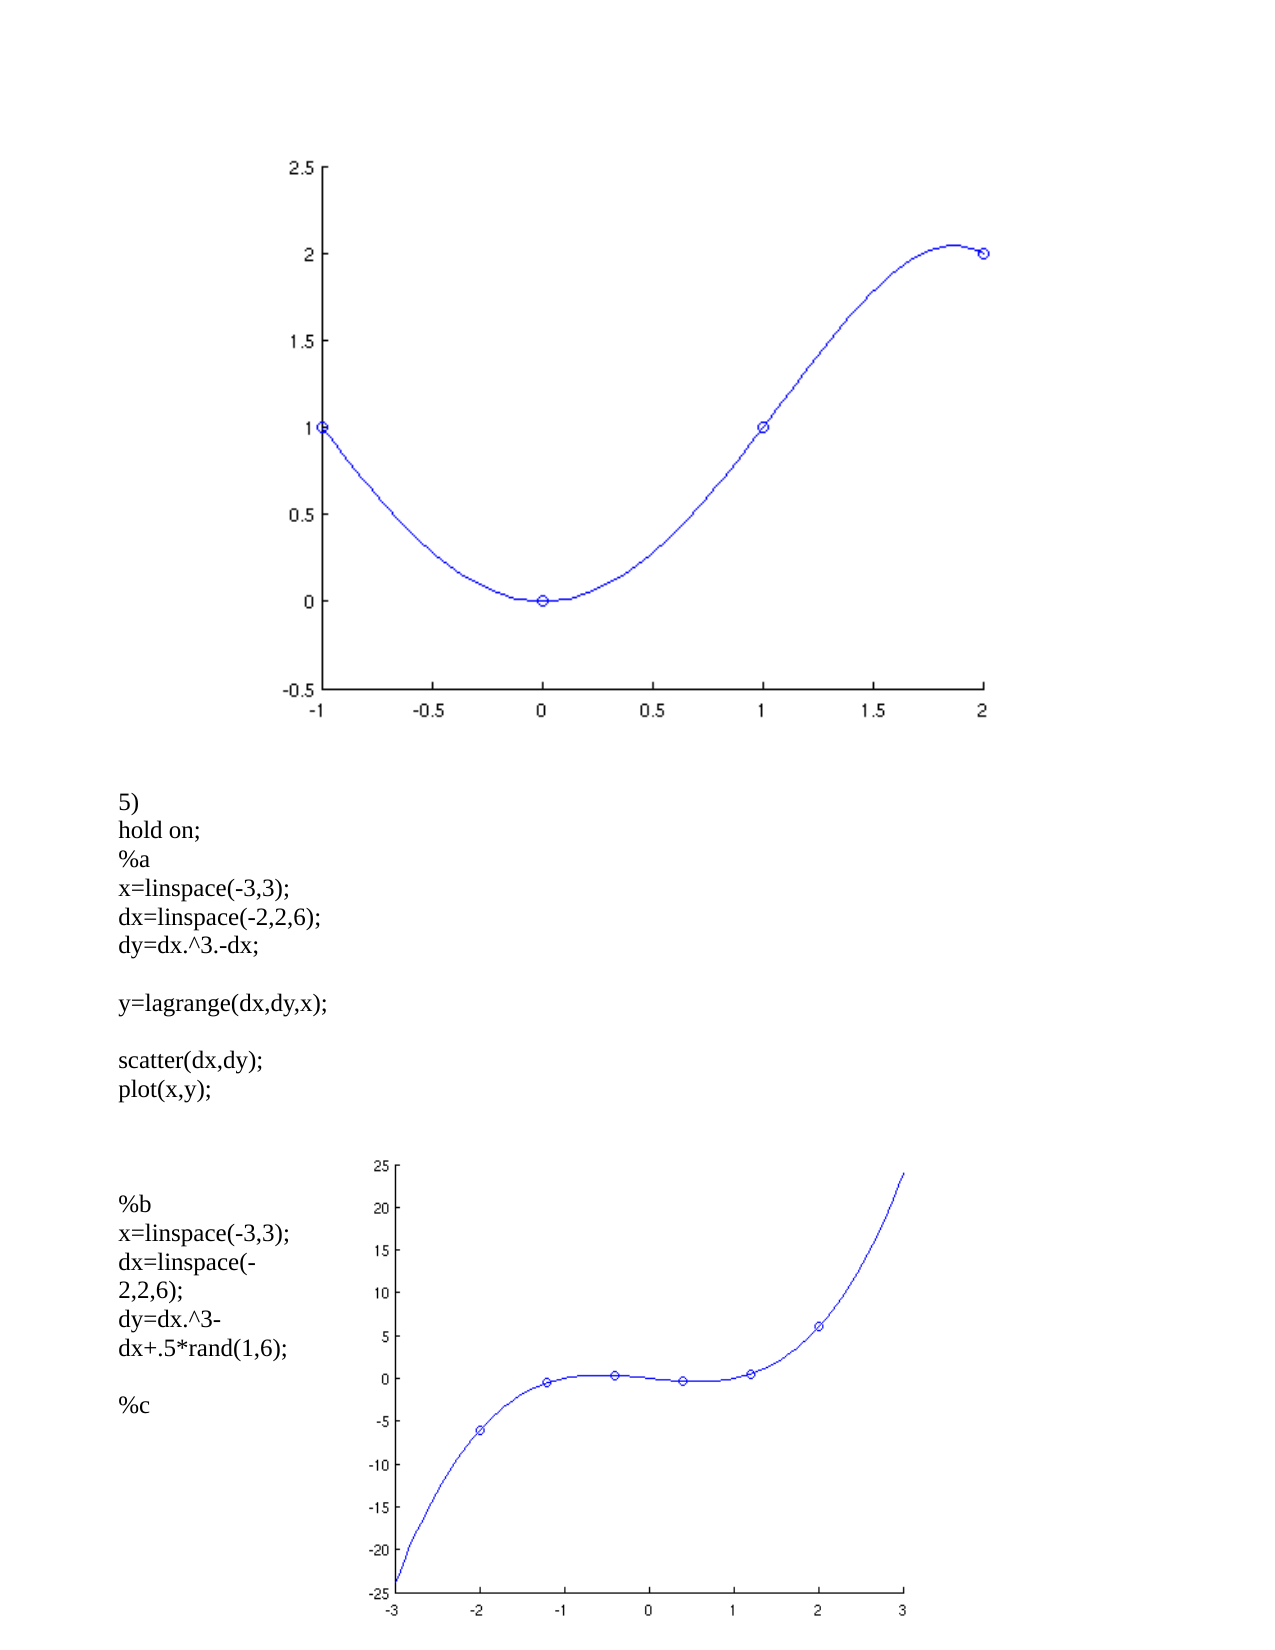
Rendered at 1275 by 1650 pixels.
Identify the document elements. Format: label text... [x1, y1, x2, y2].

text x=linspace(-3,3); [118, 1218, 309, 1247]
text 5) [118, 787, 1157, 816]
text [966, 1304, 1157, 1362]
text [966, 1189, 1157, 1218]
text hold on; [118, 816, 1157, 844]
text %a [118, 844, 1157, 873]
text [966, 1391, 1157, 1419]
text dx=linspace(-2,2,6); [118, 902, 1157, 931]
picture [210, 118, 1065, 759]
text x=linspace(-3,3); [118, 873, 1157, 902]
text %c [118, 1391, 309, 1419]
text dy=dx.^3.-dx; [118, 931, 1157, 959]
text scatter(dx,dy); [118, 1046, 1157, 1074]
text dy=dx.^3-dx+.5*rand(1,6); [118, 1304, 309, 1362]
text %b [118, 1189, 309, 1218]
text [966, 1218, 1157, 1247]
text dx=linspace(-2,2,6); [118, 1247, 309, 1304]
picture [309, 1125, 966, 1650]
text y=lagrange(dx,dy,x); [118, 988, 1157, 1017]
text plot(x,y); [118, 1074, 1157, 1103]
text [966, 1247, 1157, 1304]
